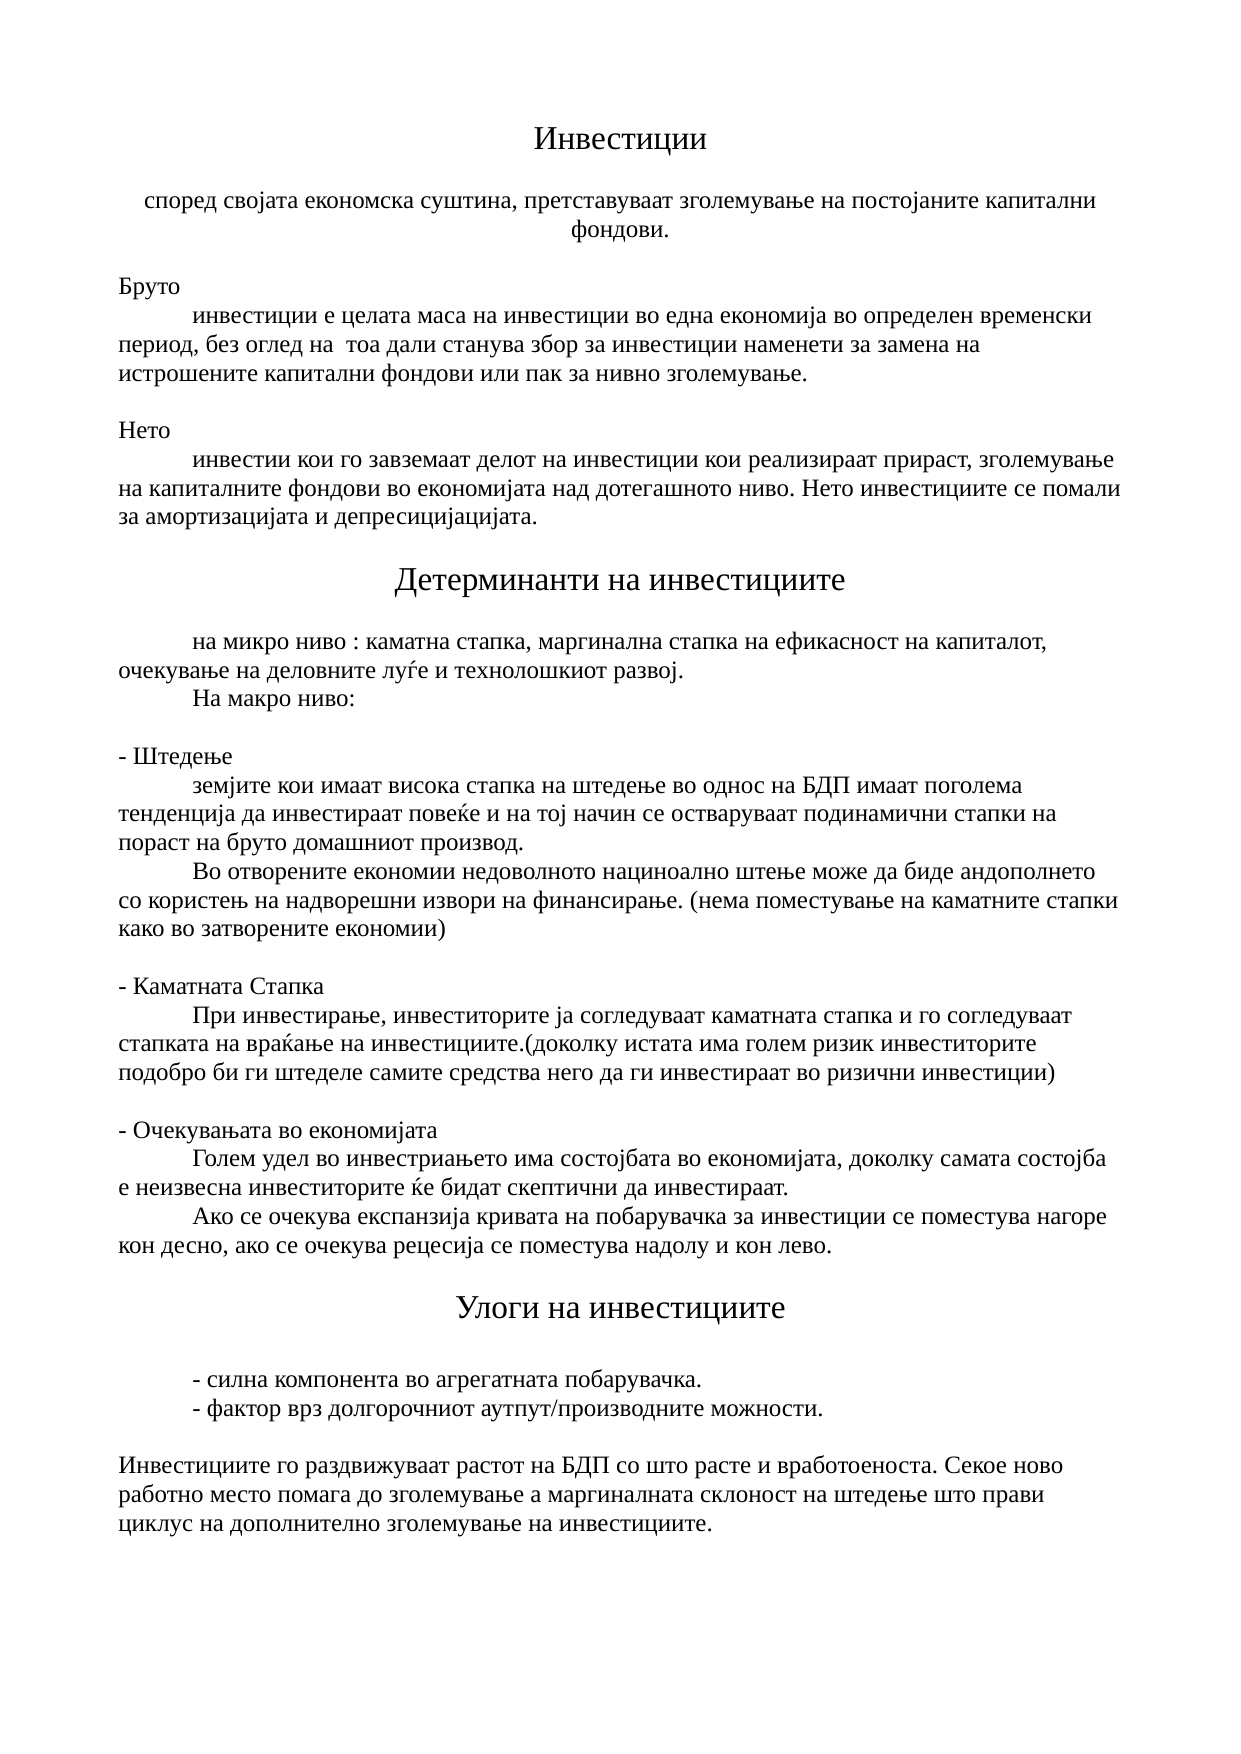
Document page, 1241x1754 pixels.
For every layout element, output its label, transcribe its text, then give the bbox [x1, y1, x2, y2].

text Нето [118, 415, 1122, 444]
text При инвестирање, инвеститорите ја согледуваат каматната стапка и го согледуваат стапката на враќање на инвестициите.(доколку истата има голем ризик инвеститорите подобро би ги штеделе самите средства него да ги инвестираат во ризични инвестиции) [118, 1000, 1122, 1086]
text - Каматната Стапка [118, 971, 1122, 1000]
text Инвестиции [118, 118, 1122, 156]
text инвестиции е целата маса на инвестиции во една економија во определен временски период, без оглед на тоа дали станува збор за инвестиции наменети за замена на истрошените капитални фондови или пак за нивно зголемување. [118, 300, 1122, 386]
text На макро ниво: [118, 683, 1122, 712]
text Голем удел во инвестриањето има состојбата во економијата, доколку самата состојба е неизвесна инвеститорите ќе бидат скептични да инвестираат. [118, 1143, 1122, 1201]
text на микро ниво : каматна стапка, маргинална стапка на ефикасност на капиталот, очекување на деловните луѓе и технолошкиот развој. [118, 626, 1122, 683]
text Ако се очекува експанзија кривата на побарувачка за инвестиции се поместува нагоре кон десно, ако се очекува рецесија се поместува надолу и кон лево. [118, 1201, 1122, 1258]
text Улоги на инвестициите [118, 1287, 1122, 1326]
text - Штедење [118, 741, 1122, 770]
text - фактор врз долгорочниот аутпут/производните можности. [118, 1393, 1122, 1421]
text инвестии кои го завземаат делот на инвестиции кои реализираат прираст, зголемување на капиталните фондови во економијата над дотегашното ниво. Нето инвестициите се помали за амортизацијата и депресицијацијата. [118, 444, 1122, 530]
text Детерминанти на инвестициите [118, 559, 1122, 597]
text Бруто [118, 271, 1122, 300]
text - Очекувањата во економијата [118, 1115, 1122, 1143]
text - силна компонента во агрегатната побарувачка. [118, 1364, 1122, 1393]
text земјите кои имаат висока стапка на штедење во однос на БДП имаат поголема тенденција да инвестираат повеќе и на тој начин се остваруваат подинамични стапки на пораст на бруто домашниот производ. [118, 770, 1122, 856]
text Инвестициите го раздвижуваат растот на БДП со што расте и вработоеноста. Секое ново работно место помага до зголемување а маргиналната склоност на штедење што прави циклус на дополнително зголемување на инвестициите. [118, 1450, 1122, 1536]
text Во отворените економии недоволното нациноално штење може да биде андополнето со користењ на надворешни извори на финансирање. (нема поместување на каматните стапки како во затворените економии) [118, 856, 1122, 942]
text според својата економска суштина, претставуваат зголемување на постојаните капитални фондови. [118, 185, 1122, 243]
